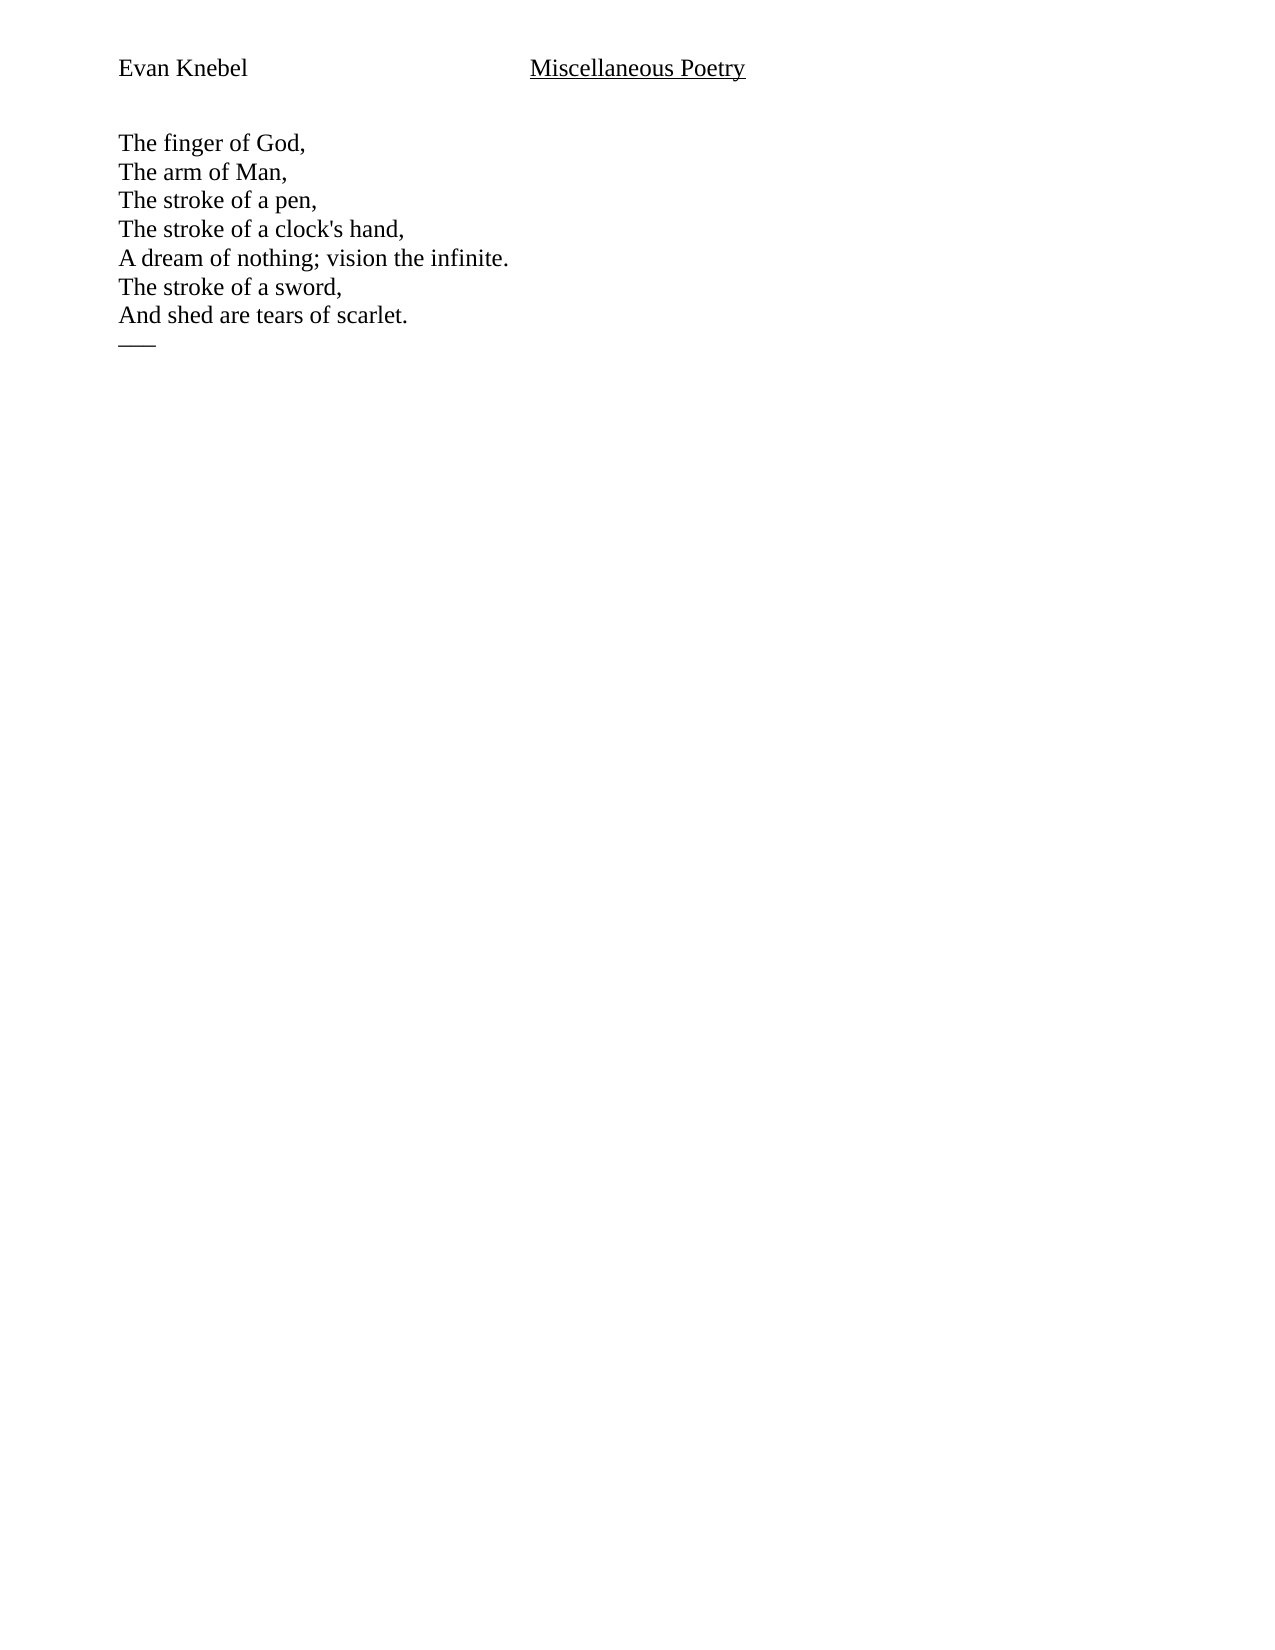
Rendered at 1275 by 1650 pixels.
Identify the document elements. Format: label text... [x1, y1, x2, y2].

text A dream of nothing; vision the infinite. [118, 243, 1157, 272]
text The stroke of a pen, [118, 186, 1157, 214]
text The stroke of a clock's hand, [118, 214, 1157, 243]
text The stroke of a sword, [118, 272, 1157, 301]
text The arm of Man, [118, 157, 1157, 186]
text ––– [118, 329, 1157, 358]
text And shed are tears of scarlet. [118, 301, 1157, 329]
text The finger of God, [118, 128, 1157, 157]
